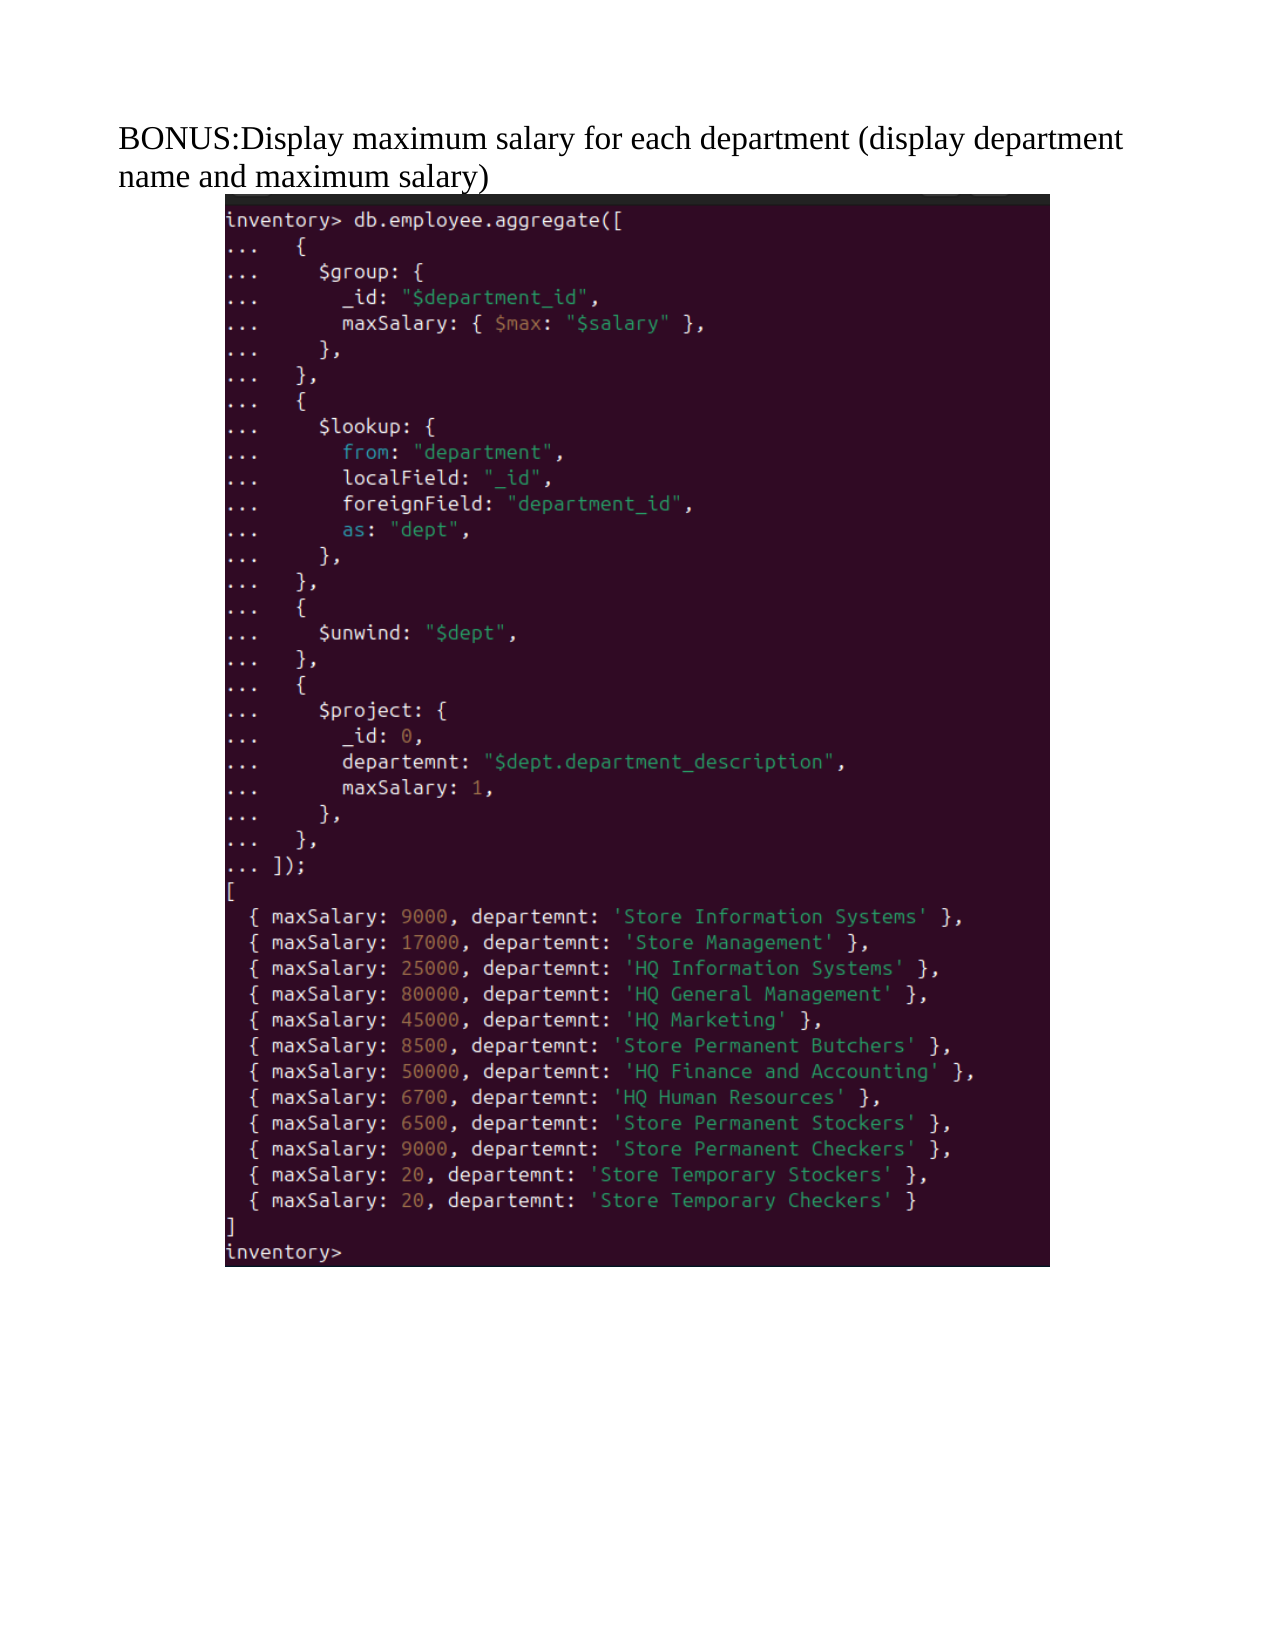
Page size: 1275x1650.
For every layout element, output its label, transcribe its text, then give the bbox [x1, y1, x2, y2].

text BONUS:Display maximum salary for each department (display department name and maximum salary) [118, 118, 1157, 195]
picture [225, 194, 1050, 1267]
